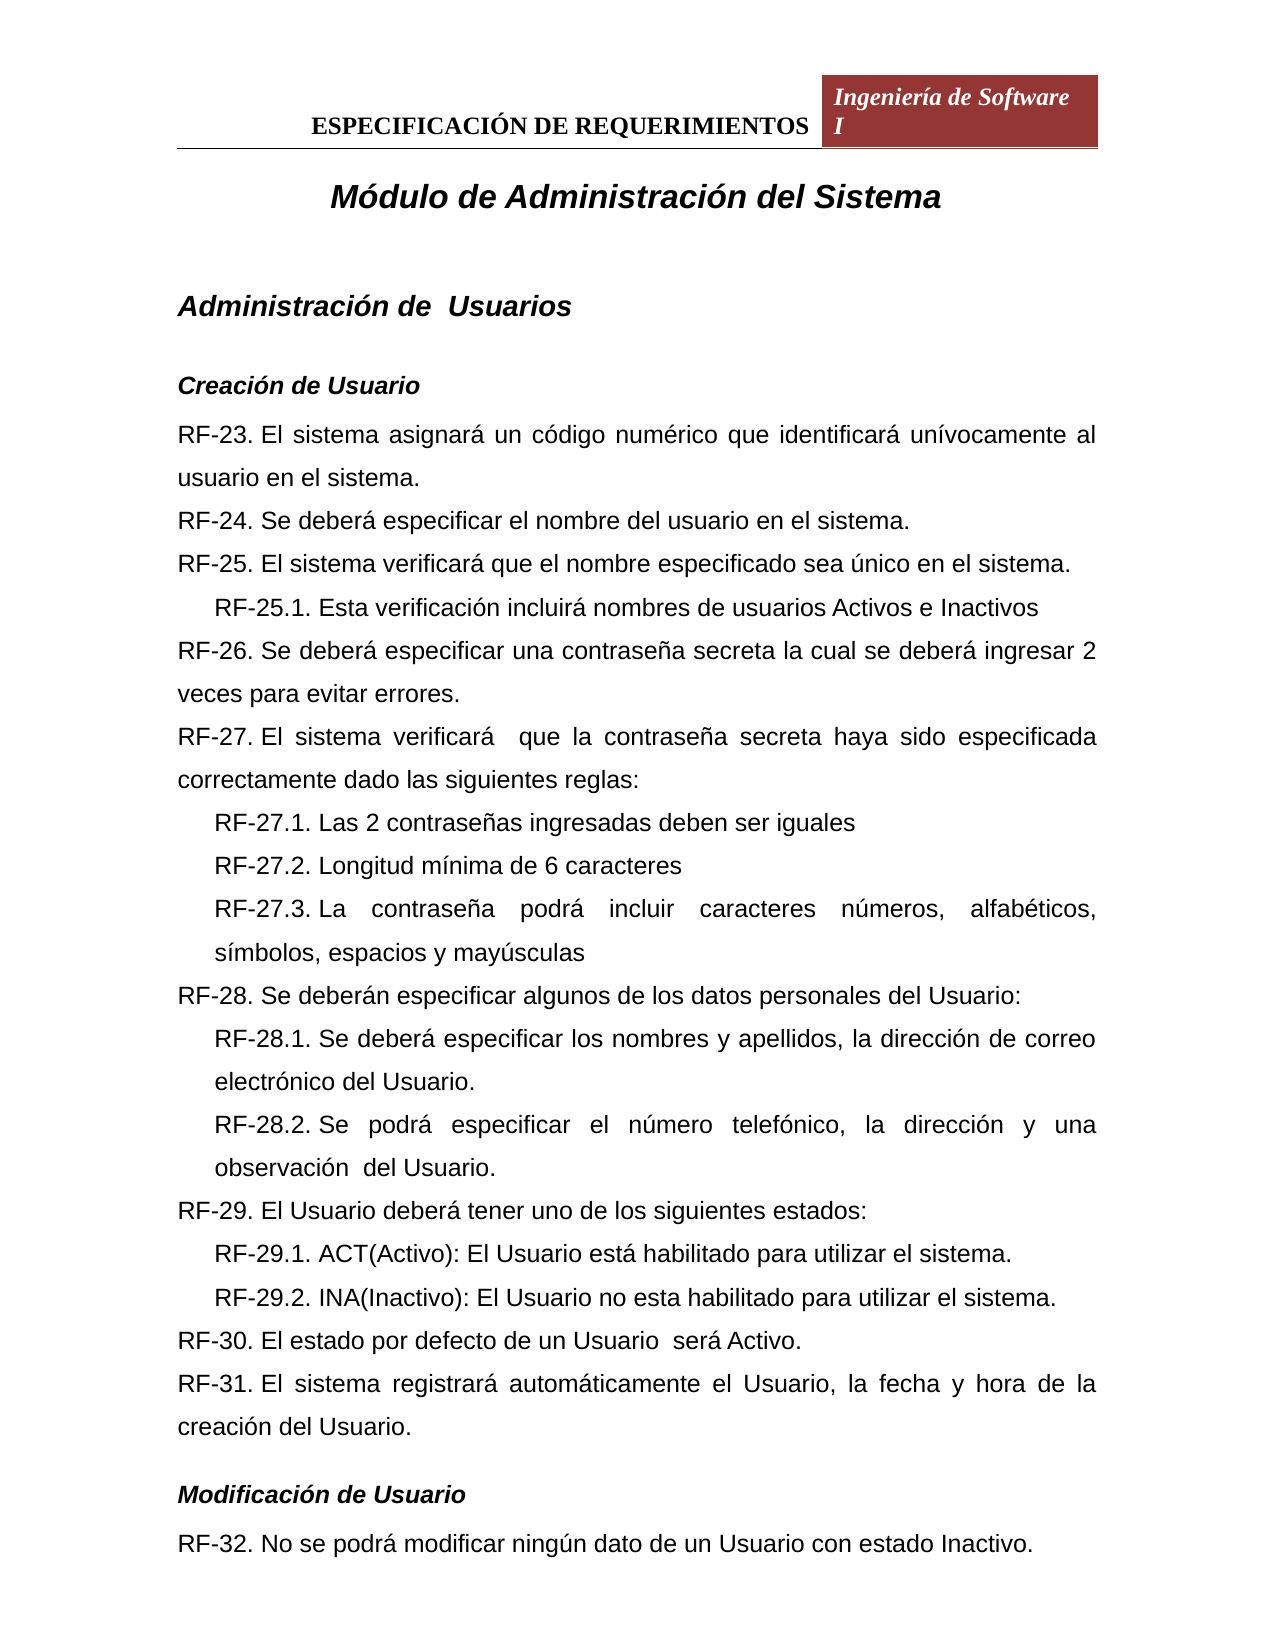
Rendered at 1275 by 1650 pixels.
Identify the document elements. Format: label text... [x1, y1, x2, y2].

list Se deberán especificar algunos de los datos personales del Usuario: [177, 981, 1098, 1009]
list INA(Inactivo): El Usuario no esta habilitado para utilizar el sistema. [214, 1282, 1098, 1311]
list El Usuario deberá tener uno de los siguientes estados: [177, 1196, 1098, 1225]
list ACT(Activo): El Usuario está habilitado para utilizar el sistema. [214, 1239, 1098, 1268]
list No se podrá modificar ningún dato de un Usuario con estado Inactivo. [177, 1529, 1098, 1558]
list Se deberá especificar los nombres y apellidos, la dirección de correo electrónico del Usuario. [214, 1024, 1098, 1096]
list Se deberá especificar el nombre del usuario en el sistema. [177, 506, 1098, 535]
text Módulo de Administración del Sistema [177, 177, 1098, 216]
list El sistema asignará un código numérico que identificará unívocamente al usuario en el sistema. [177, 420, 1098, 492]
list Se podrá especificar el número telefónico, la dirección y una observación del Usuario. [214, 1110, 1098, 1182]
list El sistema verificará que el nombre especificado sea único en el sistema. [177, 549, 1098, 578]
list El estado por defecto de un Usuario será Activo. [177, 1326, 1098, 1354]
list Longitud mínima de 6 caracteres [214, 851, 1098, 880]
text Administración de Usuarios [177, 289, 1098, 323]
text Modificación de Usuario [177, 1480, 1098, 1509]
text Creación de Usuario [177, 371, 1098, 399]
list La contraseña podrá incluir caracteres números, alfabéticos, símbolos, espacios y mayúsculas [214, 894, 1098, 966]
list Se deberá especificar una contraseña secreta la cual se deberá ingresar 2 veces para evitar errores. [177, 636, 1098, 707]
list Esta verificación incluirá nombres de usuarios Activos e Inactivos [214, 592, 1098, 621]
list Las 2 contraseñas ingresadas deben ser iguales [214, 808, 1098, 837]
list El sistema verificará que la contraseña secreta haya sido especificada correctamente dado las siguientes reglas: [177, 722, 1098, 794]
list El sistema registrará automáticamente el Usuario, la fecha y hora de la creación del Usuario. [177, 1369, 1098, 1441]
